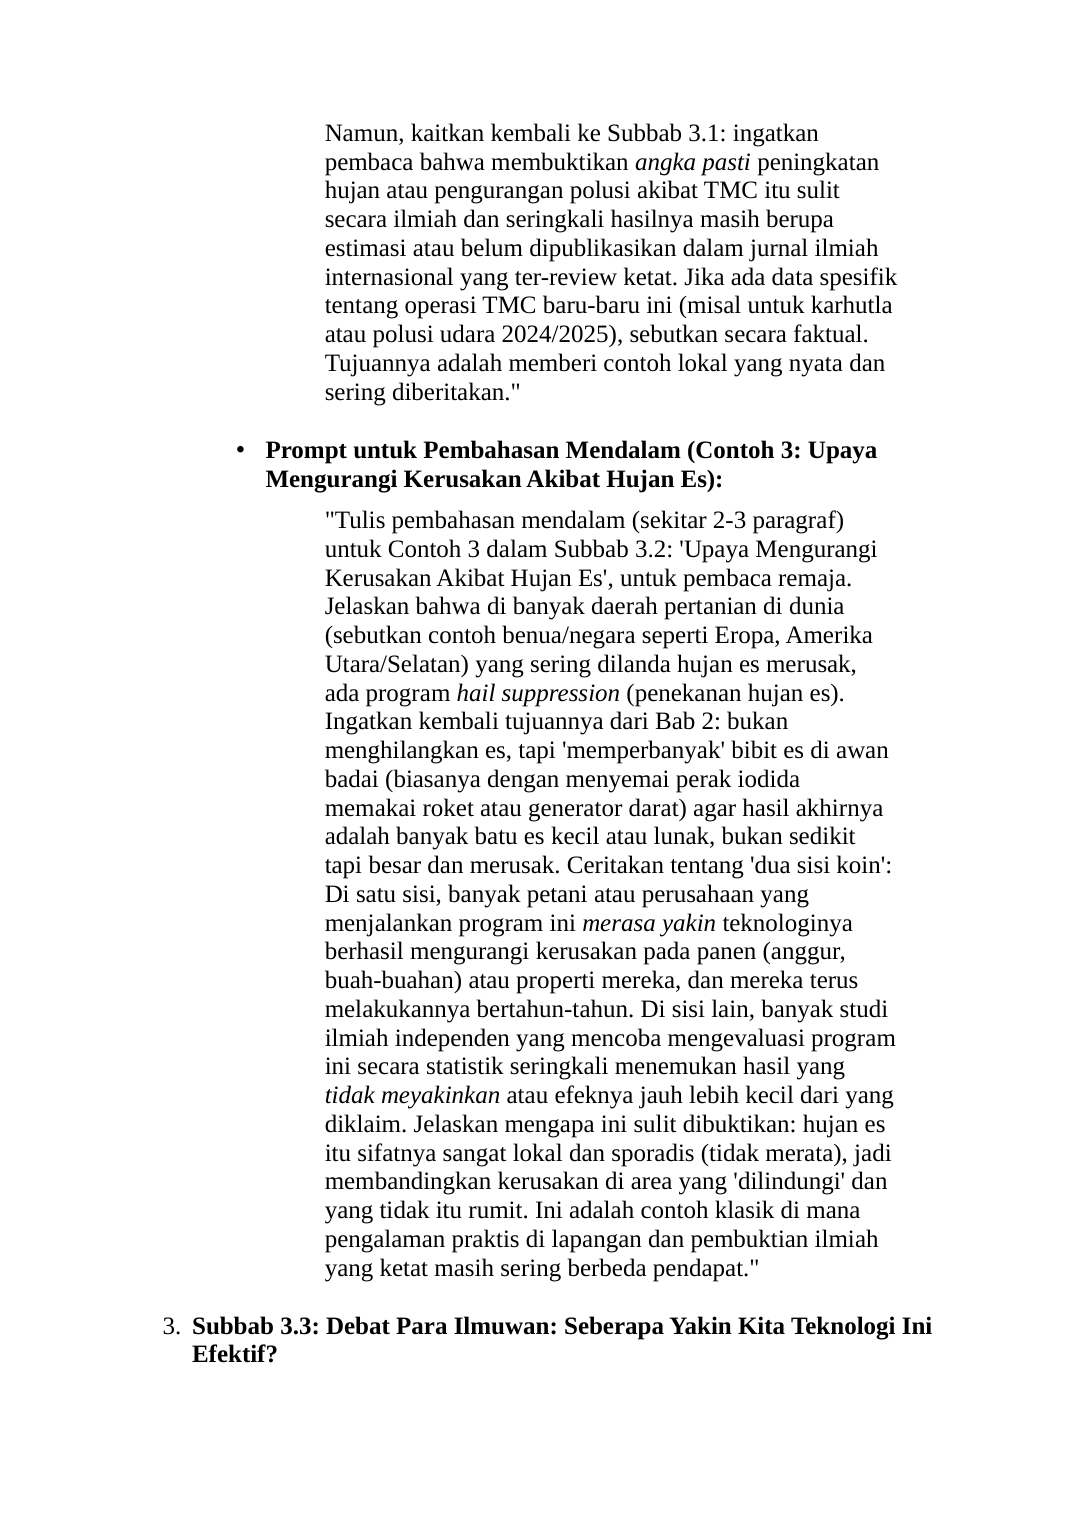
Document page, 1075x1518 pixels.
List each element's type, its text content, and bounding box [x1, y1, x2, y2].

list "Tulis pembahasan mendalam (sekitar 2-3 paragraf) untuk Contoh 3 dalam Subbab 3.2: 'Upaya Mengurangi Kerusakan Akibat Hujan Es', untuk pembaca remaja. Jelaskan bahwa di banyak daerah pertanian di dunia (sebutkan contoh benua/negara seperti Eropa, Amerika Utara/Selatan) yang sering dilanda hujan es merusak, ada program hail suppression (penekanan hujan es). Ingatkan kembali tujuannya dari Bab 2: bukan menghilangkan es, tapi 'memperbanyak' bibit es di awan badai (biasanya dengan menyemai perak iodida memakai roket atau generator darat) agar hasil akhirnya adalah banyak batu es kecil atau lunak, bukan sedikit tapi besar dan merusak. Ceritakan tentang 'dua sisi koin': Di satu sisi, banyak petani atau perusahaan yang menjalankan program ini merasa yakin teknologinya berhasil mengurangi kerusakan pada panen (anggur, buah-buahan) atau properti mereka, dan mereka terus melakukannya bertahun-tahun. Di sisi lain, banyak studi ilmiah independen yang mencoba mengevaluasi program ini secara statistik seringkali menemukan hasil yang tidak meyakinkan atau efeknya jauh lebih kecil dari yang diklaim. Jelaskan mengapa ini sulit dibuktikan: hujan es itu sifatnya sangat lokal dan sporadis (tidak merata), jadi membandingkan kerusakan di area yang 'dilindungi' dan yang tidak itu rumit. Ini adalah contoh klasik di mana pengalaman praktis di lapangan dan pembuktian ilmiah yang ketat masih sering berbeda pendapat." [295, 505, 898, 1281]
list Namun, kaitkan kembali ke Subbab 3.1: ingatkan pembaca bahwa membuktikan angka pasti peningkatan hujan atau pengurangan polusi akibat TMC itu sulit secara ilmiah dan seringkali hasilnya masih berupa estimasi atau belum dipublikasikan dalam jurnal ilmiah internasional yang ter-review ketat. Jika ada data spesifik tentang operasi TMC baru-baru ini (misal untuk karhutla atau polusi udara 2024/2025), sebutkan secara faktual. Tujuannya adalah memberi contoh lokal yang nyata dan sering diberitakan." [295, 118, 898, 406]
list Prompt untuk Pembahasan Mendalam (Contoh 3: Upaya Mengurangi Kerusakan Akibat Hujan Es): [236, 435, 957, 493]
list Subbab 3.3: Debat Para Ilmuwan: Seberapa Yakin Kita Teknologi Ini Efektif? [162, 1311, 957, 1368]
